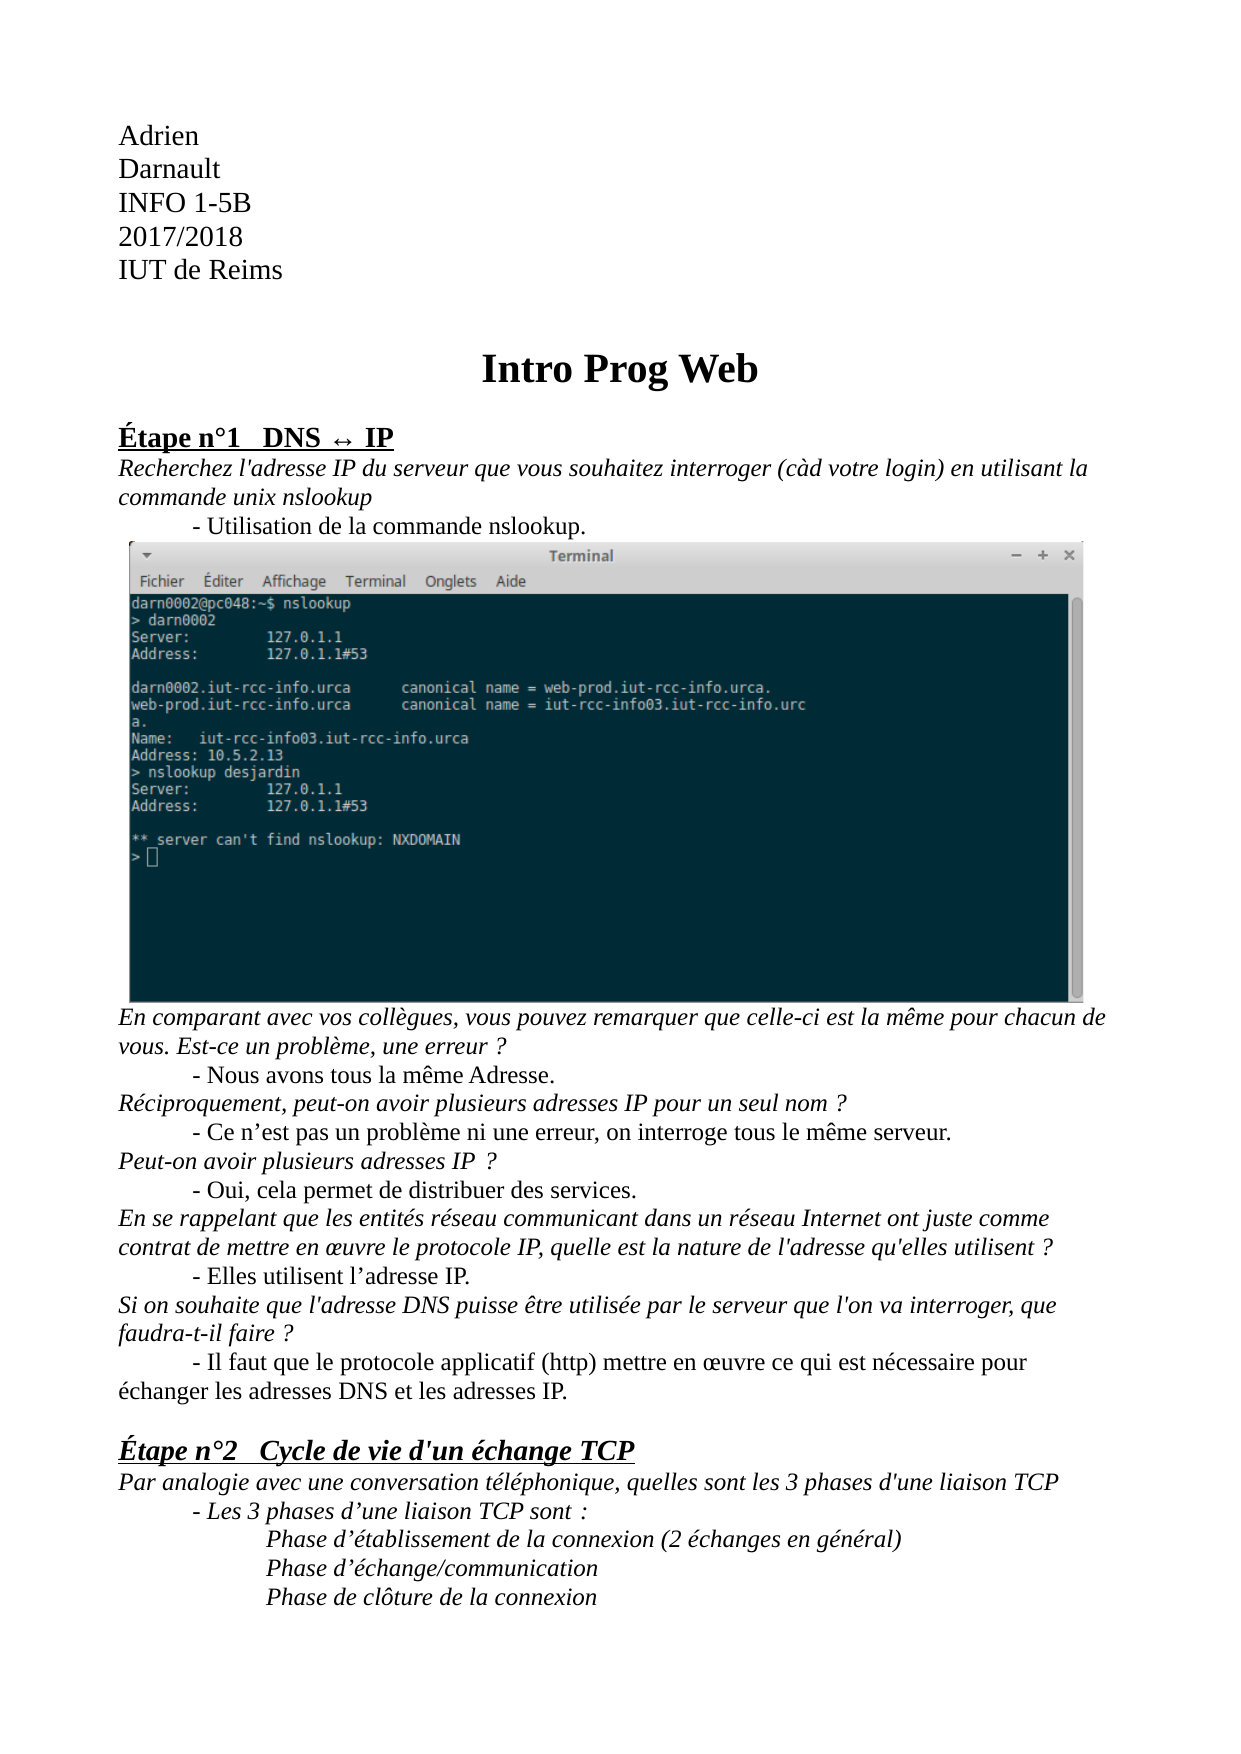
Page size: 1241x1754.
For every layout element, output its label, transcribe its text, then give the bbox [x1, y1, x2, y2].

text Recherchez l'adresse IP du serveur que vous souhaitez interroger (càd votre login) en utilisant la commande unix nslookup [118, 453, 1122, 511]
text Étape n°2 Cycle de vie d'un échange TCP [118, 1433, 1122, 1467]
text En comparant avec vos collègues, vous pouvez remarquer que celle-ci est la même pour chacun de vous. Est-ce un problème, une erreur ? [118, 540, 1122, 1060]
text Phase de clôture de la connexion [118, 1582, 1122, 1611]
text Étape n°1 DNS ↔ IP [118, 420, 1122, 453]
picture [129, 541, 1084, 1003]
text - Il faut que le protocole applicatif (http) mettre en œuvre ce qui est nécessaire pour échanger les adresses DNS et les adresses IP. [118, 1347, 1122, 1405]
text - Utilisation de la commande nslookup. [118, 511, 1122, 540]
text IUT de Reims [118, 252, 1122, 286]
text Si on souhaite que l'adresse DNS puisse être utilisée par le serveur que l'on va interroger, que faudra-t-il faire ? [118, 1290, 1122, 1347]
text INFO 1-5B [118, 185, 1122, 219]
text - Ce n’est pas un problème ni une erreur, on interroge tous le même serveur. [118, 1117, 1122, 1146]
text - Oui, cela permet de distribuer des services. [118, 1175, 1122, 1203]
text - Les 3 phases d’une liaison TCP sont : [118, 1496, 1122, 1524]
text Adrien [118, 118, 1122, 152]
text Phase d’établissement de la connexion (2 échanges en général) [118, 1524, 1122, 1553]
text Phase d’échange/communication [118, 1553, 1122, 1582]
text Darnault [118, 152, 1122, 185]
text Peut-on avoir plusieurs adresses IP ? [118, 1146, 1122, 1175]
text Réciproquement, peut-on avoir plusieurs adresses IP pour un seul nom ? [118, 1088, 1122, 1117]
text En se rappelant que les entités réseau communicant dans un réseau Internet ont juste comme contrat de mettre en œuvre le protocole IP, quelle est la nature de l'adresse qu'elles utilisent ? [118, 1203, 1122, 1261]
text Intro Prog Web [118, 343, 1122, 391]
text 2017/2018 [118, 219, 1122, 252]
text - Nous avons tous la même Adresse. [118, 1060, 1122, 1088]
text Par analogie avec une conversation téléphonique, quelles sont les 3 phases d'une liaison TCP [118, 1467, 1122, 1496]
text - Elles utilisent l’adresse IP. [118, 1261, 1122, 1290]
